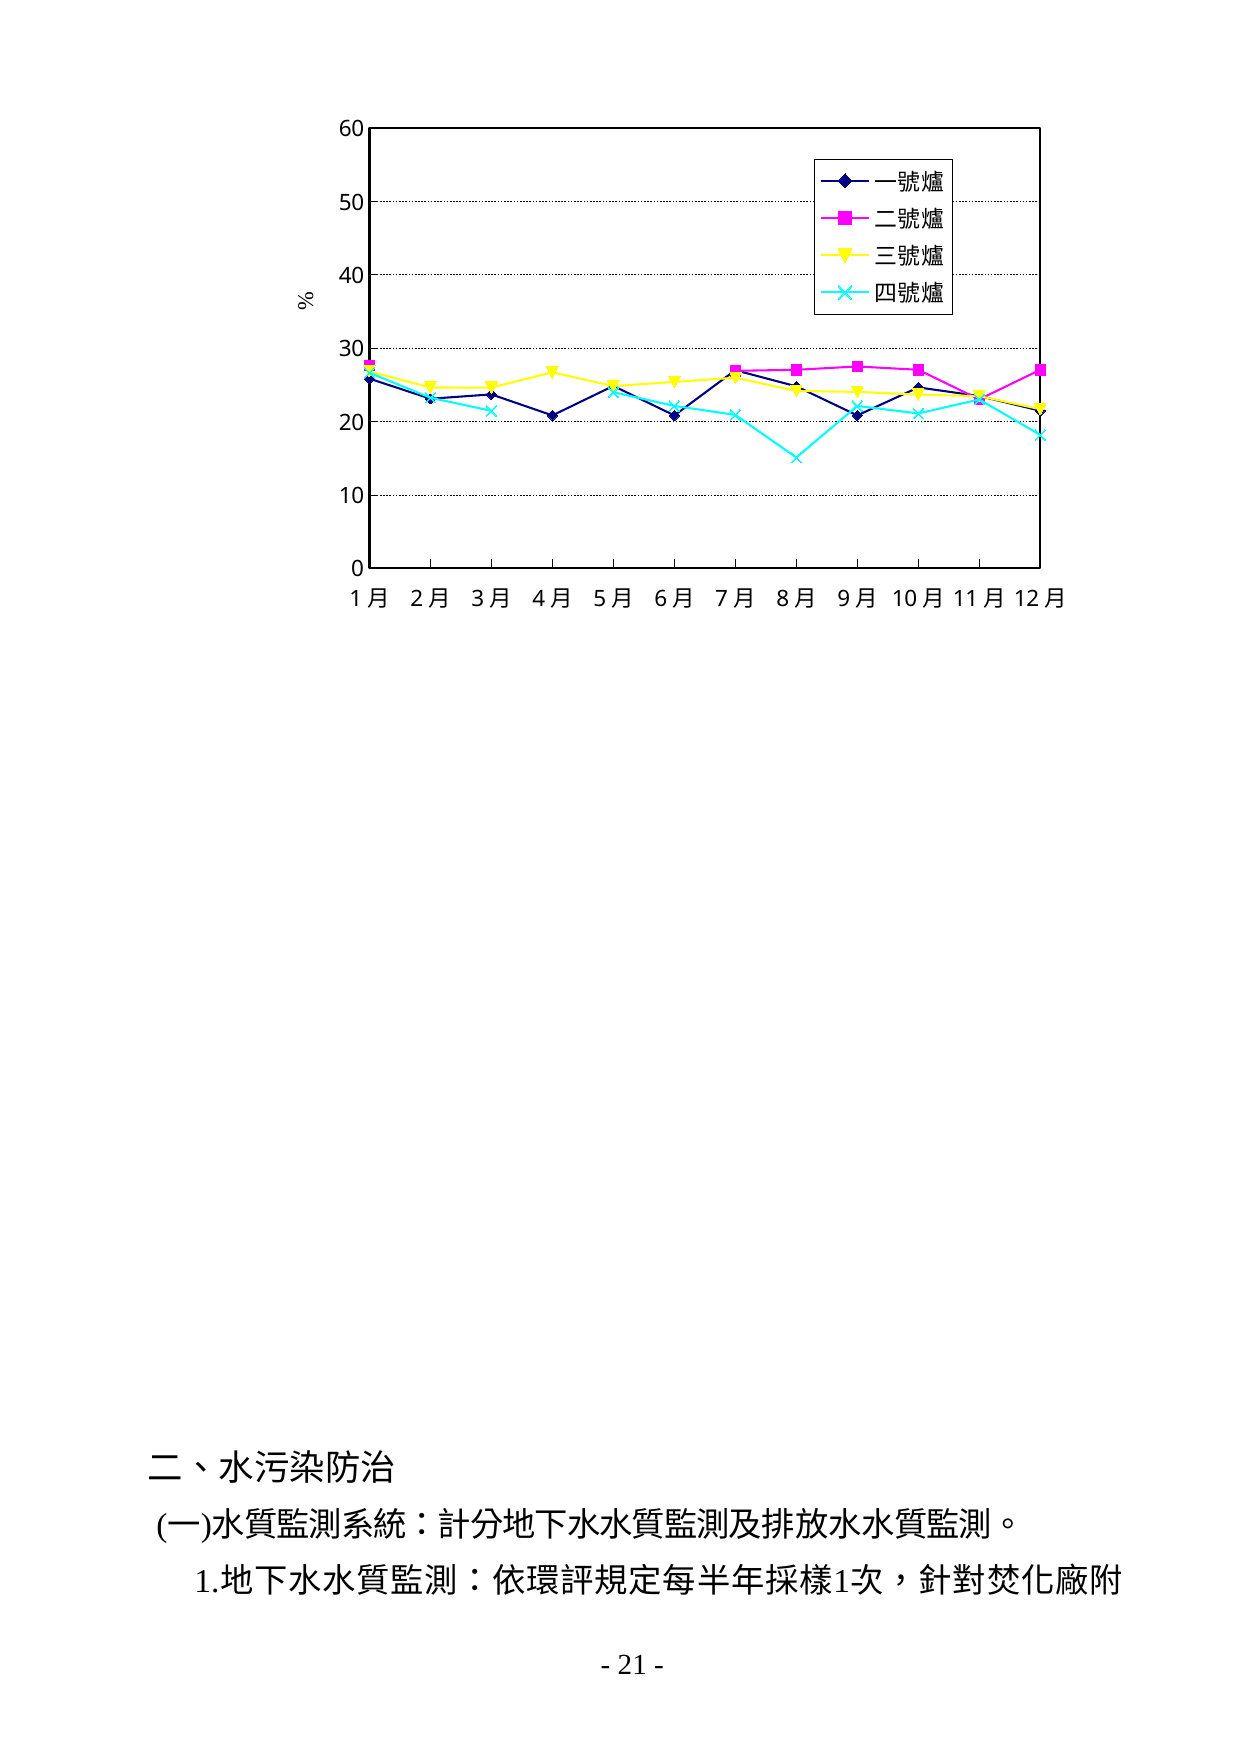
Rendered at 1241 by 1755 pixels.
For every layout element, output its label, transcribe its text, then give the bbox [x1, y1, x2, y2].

text 二、水污染防治 [148, 1435, 1122, 1492]
table_cell [203, 75, 1149, 654]
text 1.地下水水質監測：依環評規定每半年採樣1次，針對焚化廠附 [185, 1548, 1122, 1604]
text (一)水質監測系統：計分地下水水質監測及排放水水質監測。 [148, 1492, 1122, 1548]
table_cell [203, 654, 1149, 790]
table_cell [203, 790, 1149, 1369]
